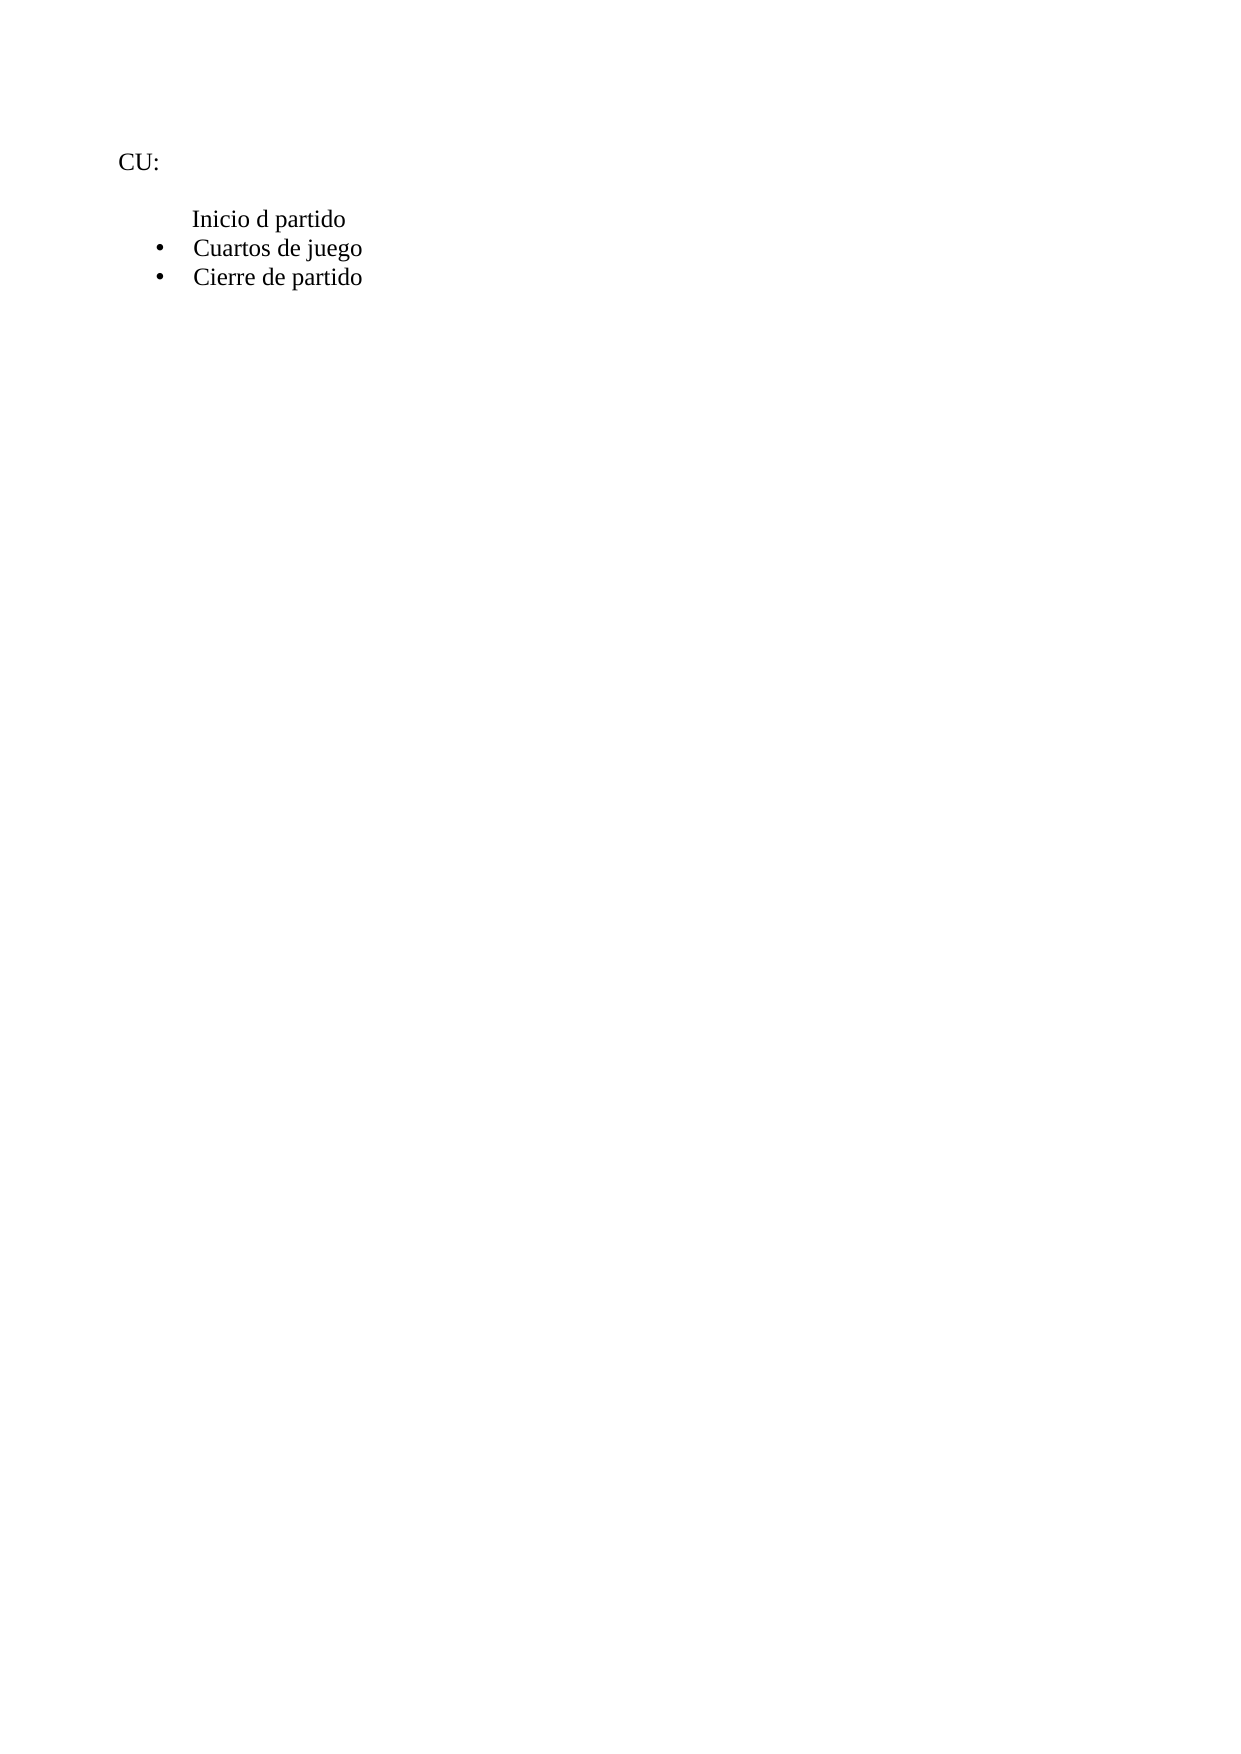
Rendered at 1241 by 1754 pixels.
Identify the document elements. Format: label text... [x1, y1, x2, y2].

list Cierre de partido [156, 262, 1122, 291]
text CU: [118, 147, 1122, 176]
list Cuartos de juego [156, 233, 1122, 262]
text Inicio d partido [118, 204, 1122, 233]
